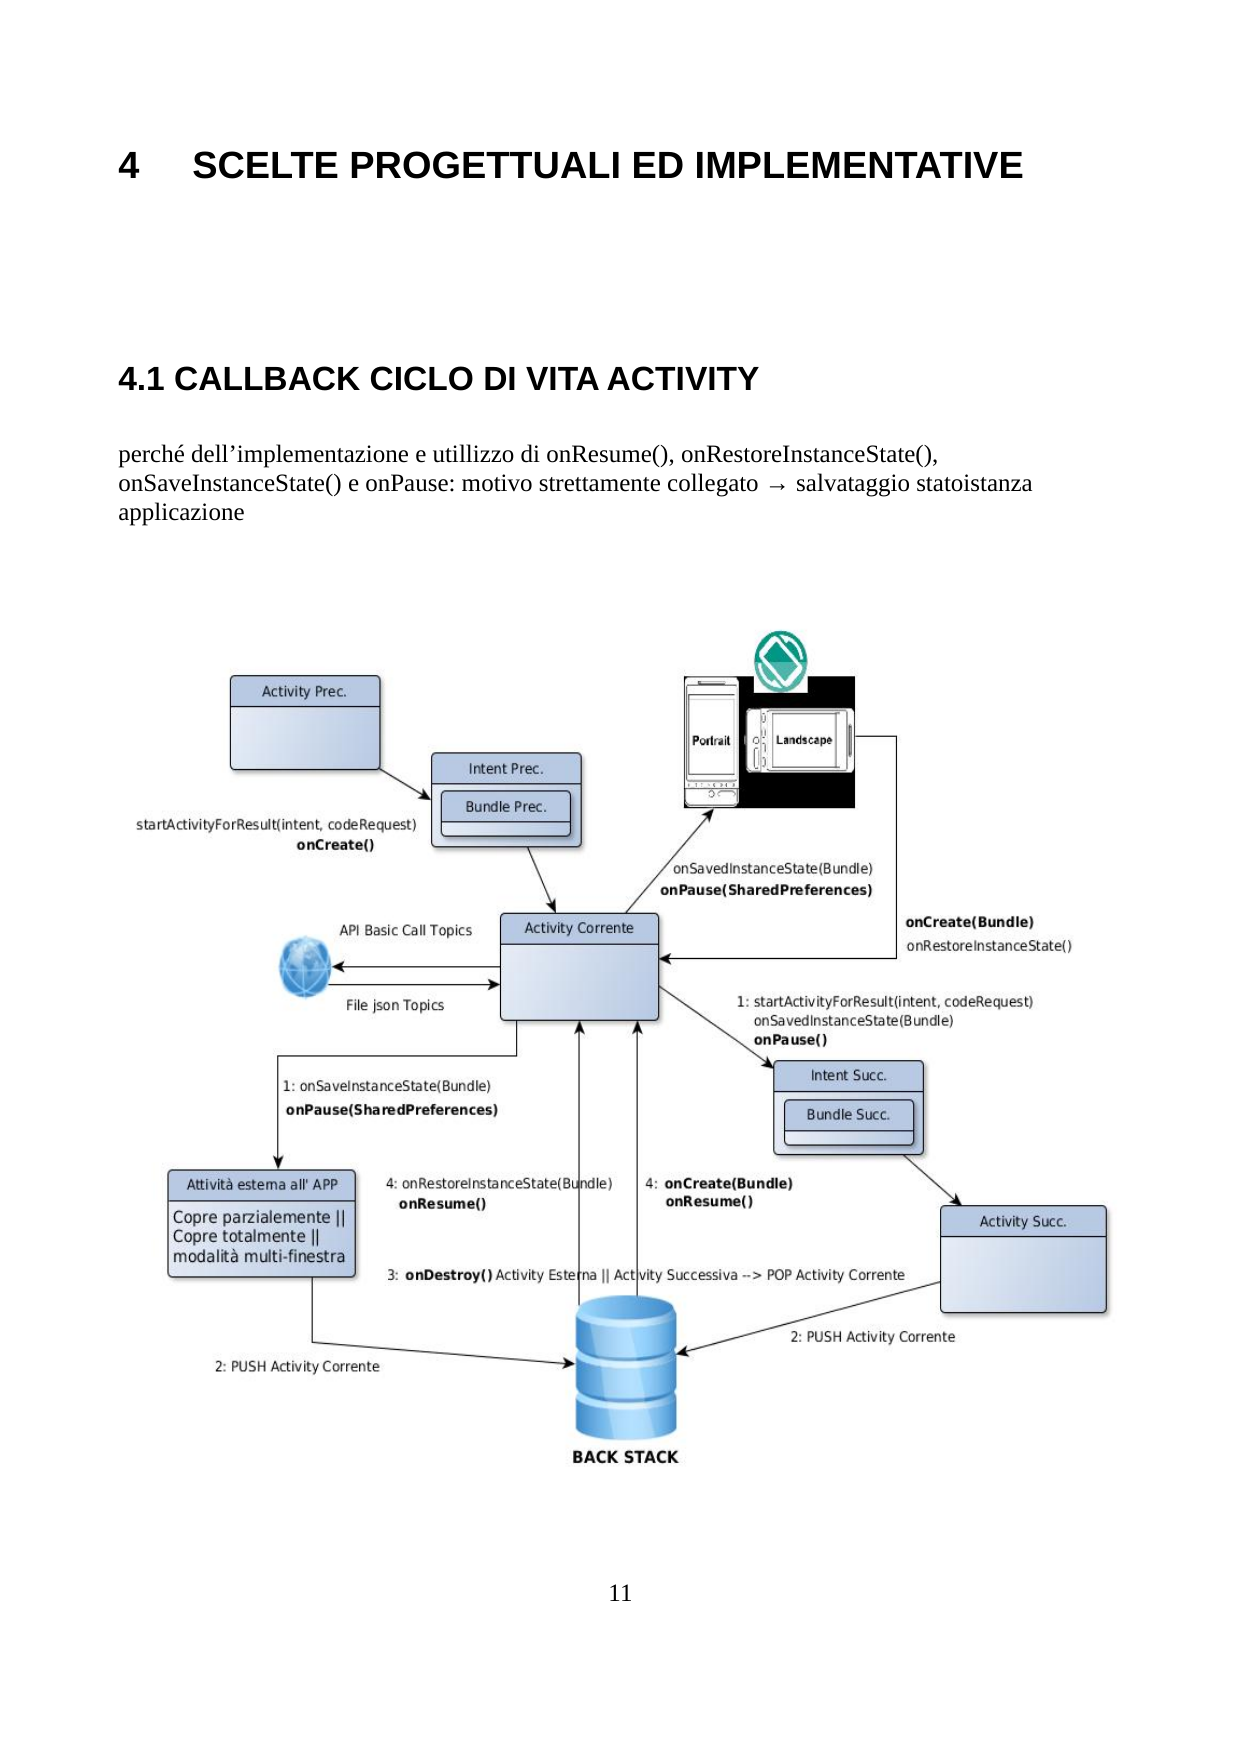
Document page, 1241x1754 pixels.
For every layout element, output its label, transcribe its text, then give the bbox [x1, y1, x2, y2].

picture [118, 611, 1123, 1488]
subtitle 4.1 CALLBACK CICLO DI VITA ACTIVITY [118, 359, 1122, 398]
text perché dell’implementazione e utillizzo di onResume(), onRestoreInstanceState(), onSaveInstanceState() e onPause: motivo strettamente collegato → salvataggio statoistanza applicazione [118, 439, 1122, 525]
subtitle 4 SCELTE PROGETTUALI ED IMPLEMENTATIVE [118, 143, 1122, 187]
